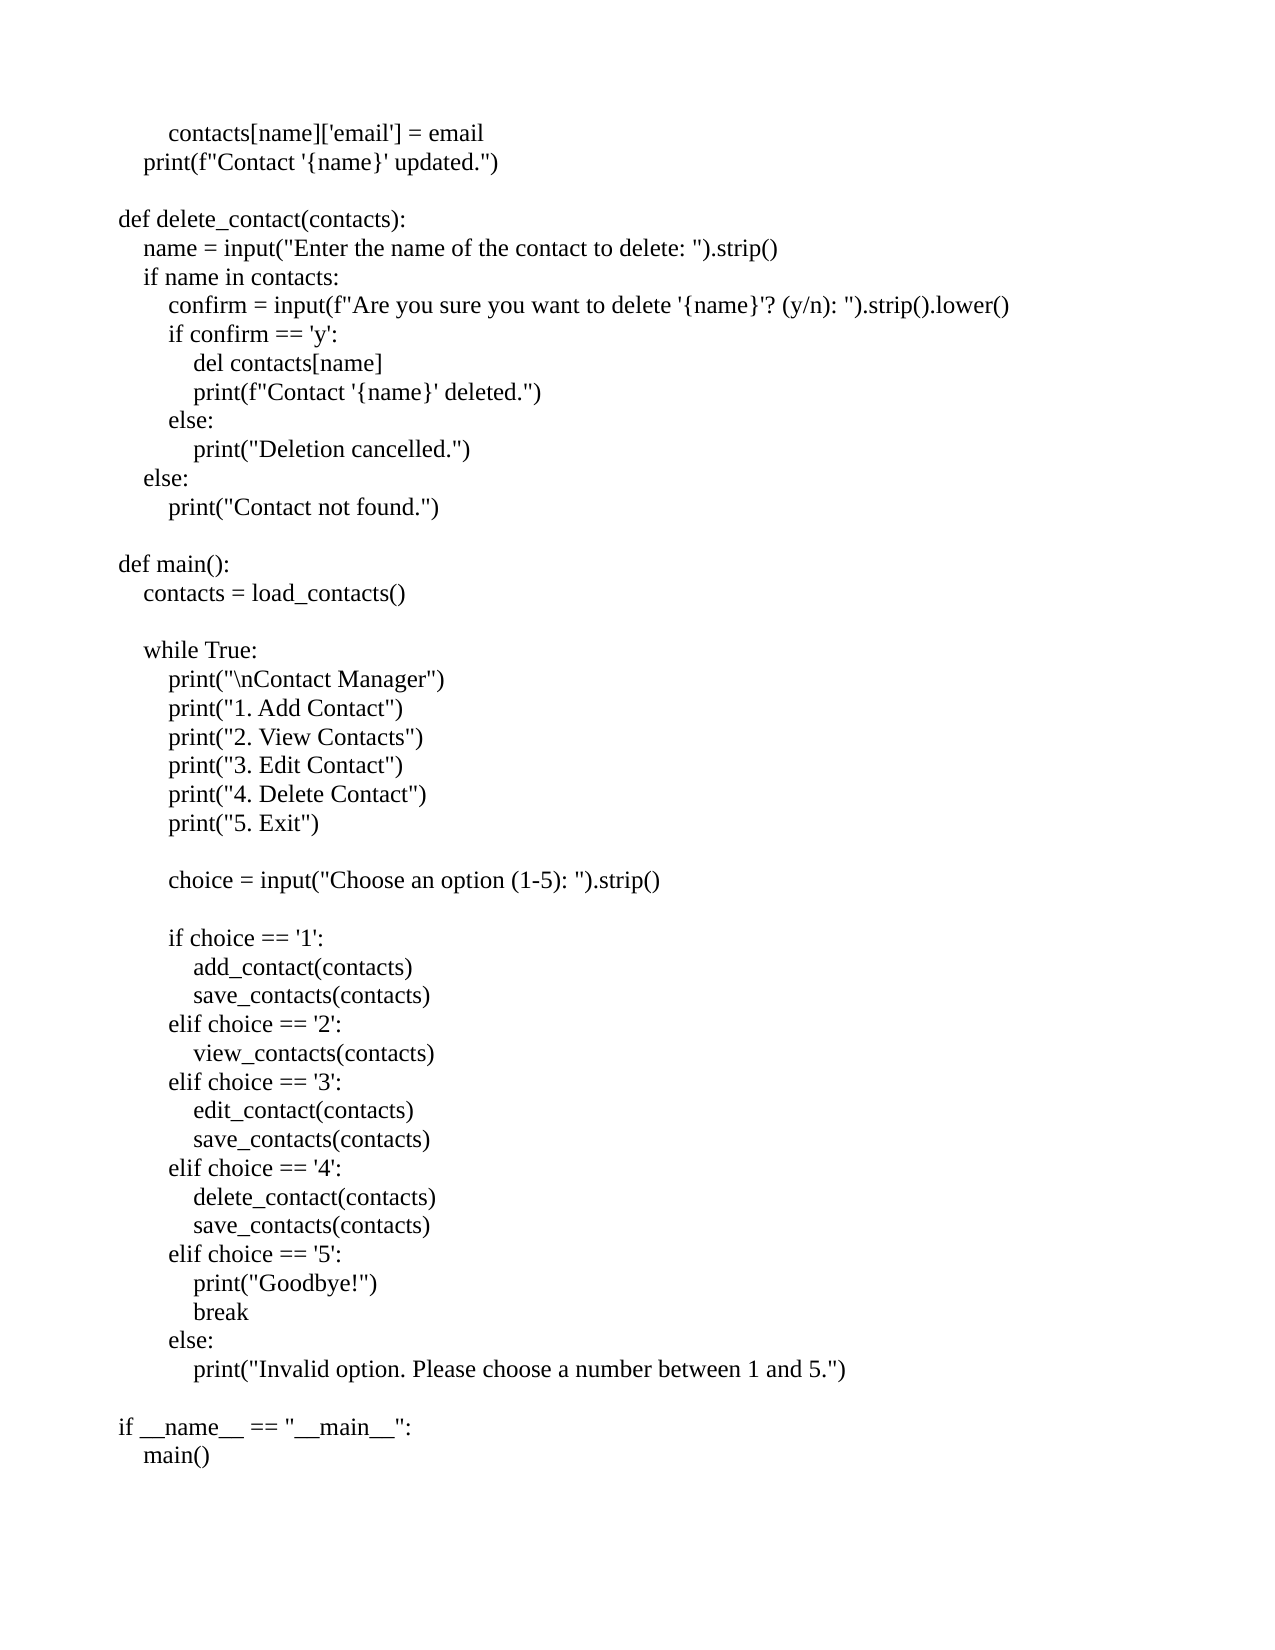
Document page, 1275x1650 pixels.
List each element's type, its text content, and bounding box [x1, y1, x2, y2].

text contacts[name]['email'] = email print(f"Contact '{name}' updated.") def delete_contact(contacts): name = input("Enter the name of the contact to delete: ").strip() if name in contacts: confirm = input(f"Are you sure you want to delete '{name}'? (y/n): ").strip().lower() if confirm == 'y': del contacts[name] print(f"Contact '{name}' deleted.") else: print("Deletion cancelled.") else: print("Contact not found.") def main(): contacts = load_contacts() while True: print("\nContact Manager") print("1. Add Contact") print("2. View Contacts") print("3. Edit Contact") print("4. Delete Contact") print("5. Exit") choice = input("Choose an option (1-5): ").strip() if choice == '1': add_contact(contacts) save_contacts(contacts) elif choice == '2': view_contacts(contacts) elif choice == '3': edit_contact(contacts) save_contacts(contacts) elif choice == '4': delete_contact(contacts) save_contacts(contacts) elif choice == '5': print("Goodbye!") break else: print("Invalid option. Please choose a number between 1 and 5.") if __name__ == "__main__": main() [118, 118, 1157, 1498]
